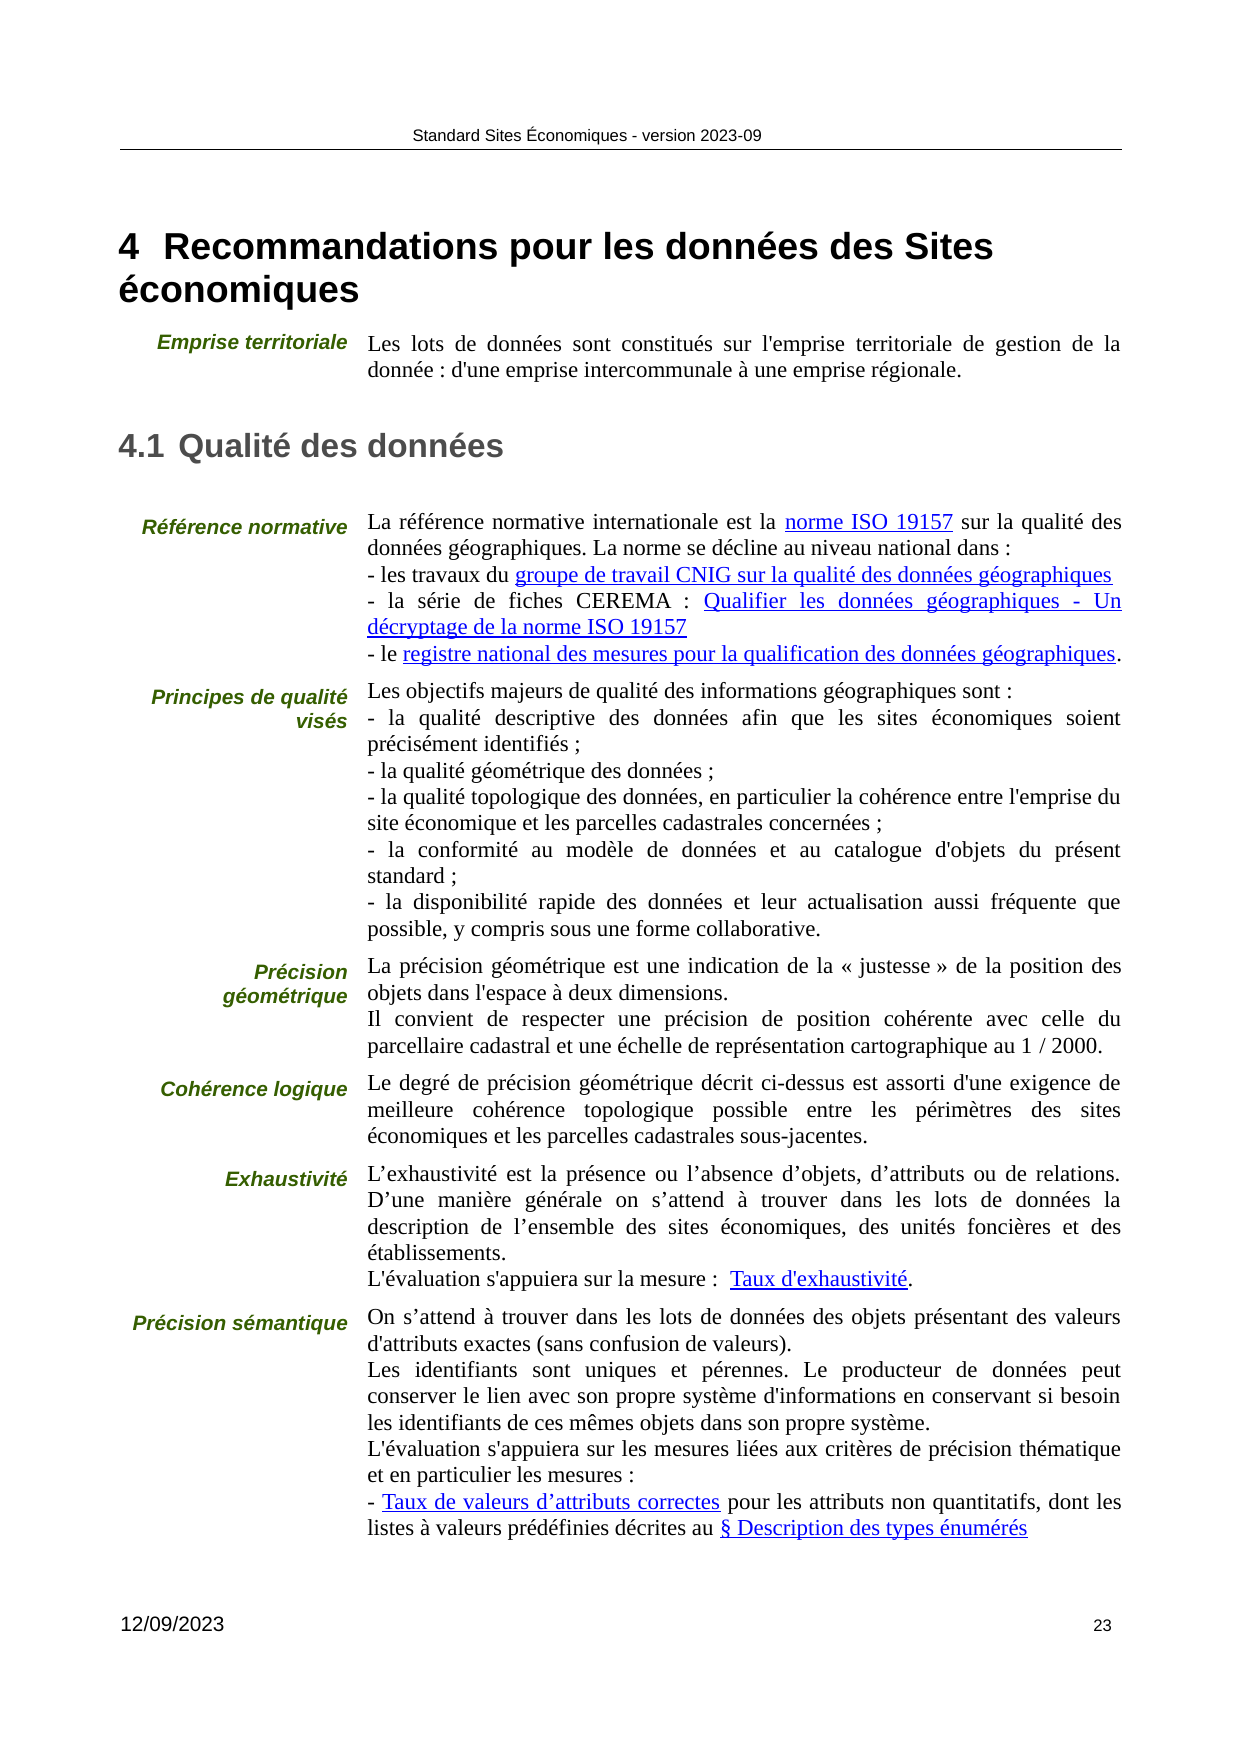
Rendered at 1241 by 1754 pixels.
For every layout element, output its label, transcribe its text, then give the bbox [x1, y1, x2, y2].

table_cell L’exhaustivité est la présence ou l’absence d’objets, d’attributs ou de relations. D’une manière générale on s’attend à trouver dans les lots de données la description de l’ensemble des sites économiques, des unités foncières et des établissements. L'évaluation s'appuiera sur la mesure : Taux d'exhaustivité. [355, 1154, 1122, 1297]
table_cell Le degré de précision géométrique décrit ci-dessus est assorti d'une exigence de meilleure cohérence topologique possible entre les périmètres des sites économiques et les parcelles cadastrales sous-jacentes. [355, 1064, 1122, 1154]
table_cell Les objectifs majeurs de qualité des informations géographiques sont : - la qualité descriptive des données afin que les sites économiques soient précisément identifiés ; - la qualité géométrique des données ; - la qualité topologique des données, en particulier la cohérence entre l'emprise du site économique et les parcelles cadastrales concernées ; - la conformité au modèle de données et au catalogue d'objets du présent standard ; - la disponibilité rapide des données et leur actualisation aussi fréquente que possible, y compris sous une forme collaborative. [355, 672, 1122, 947]
table_cell Cohérence logique [118, 1064, 355, 1154]
table_cell On s’attend à trouver dans les lots de données des objets présentant des valeurs d'attributs exactes (sans confusion de valeurs). Les identifiants sont uniques et pérennes. Le producteur de données peut conserver le lien avec son propre système d'informations en conservant si besoin les identifiants de ces mêmes objets dans son propre système. L'évaluation s'appuiera sur les mesures liées aux critères de précision thématique et en particulier les mesures : - Taux de valeurs d’attributs correctes pour les attributs non quantitatifs, dont les listes à valeurs prédéfinies décrites au § Description des types énumérés [355, 1298, 1122, 1546]
table_header La référence normative internationale est la norme ISO 19157 sur la qualité des données géographiques. La norme se décline au niveau national dans : - les travaux du groupe de travail CNIG sur la qualité des données géographiques - la série de fiches CEREMA : Qualifier les données géographiques - Un décryptage de la norme ISO 19157 - le registre national des mesures pour la qualification des données géographiques. [355, 502, 1122, 672]
table_header Les lots de données sont constitués sur l'emprise territoriale de gestion de la donnée : d'une emprise intercommunale à une emprise régionale. [356, 325, 1122, 389]
table_cell Principes de qualité visés [118, 672, 355, 947]
table_header Référence normative [118, 502, 355, 672]
table_cell Exhaustivité [118, 1154, 355, 1297]
subtitle Qualité des données [118, 426, 1122, 465]
table_cell Précision géométrique [118, 947, 355, 1064]
subtitle Recommandations pour les données des Sites économiques [118, 224, 1122, 310]
table_header Emprise territoriale [118, 325, 356, 389]
table_cell La précision géométrique est une indication de la « justesse » de la position des objets dans l'espace à deux dimensions. Il convient de respecter une précision de position cohérente avec celle du parcellaire cadastral et une échelle de représentation cartographique au 1 / 2000. [355, 947, 1122, 1064]
table_cell Précision sémantique [118, 1298, 355, 1546]
